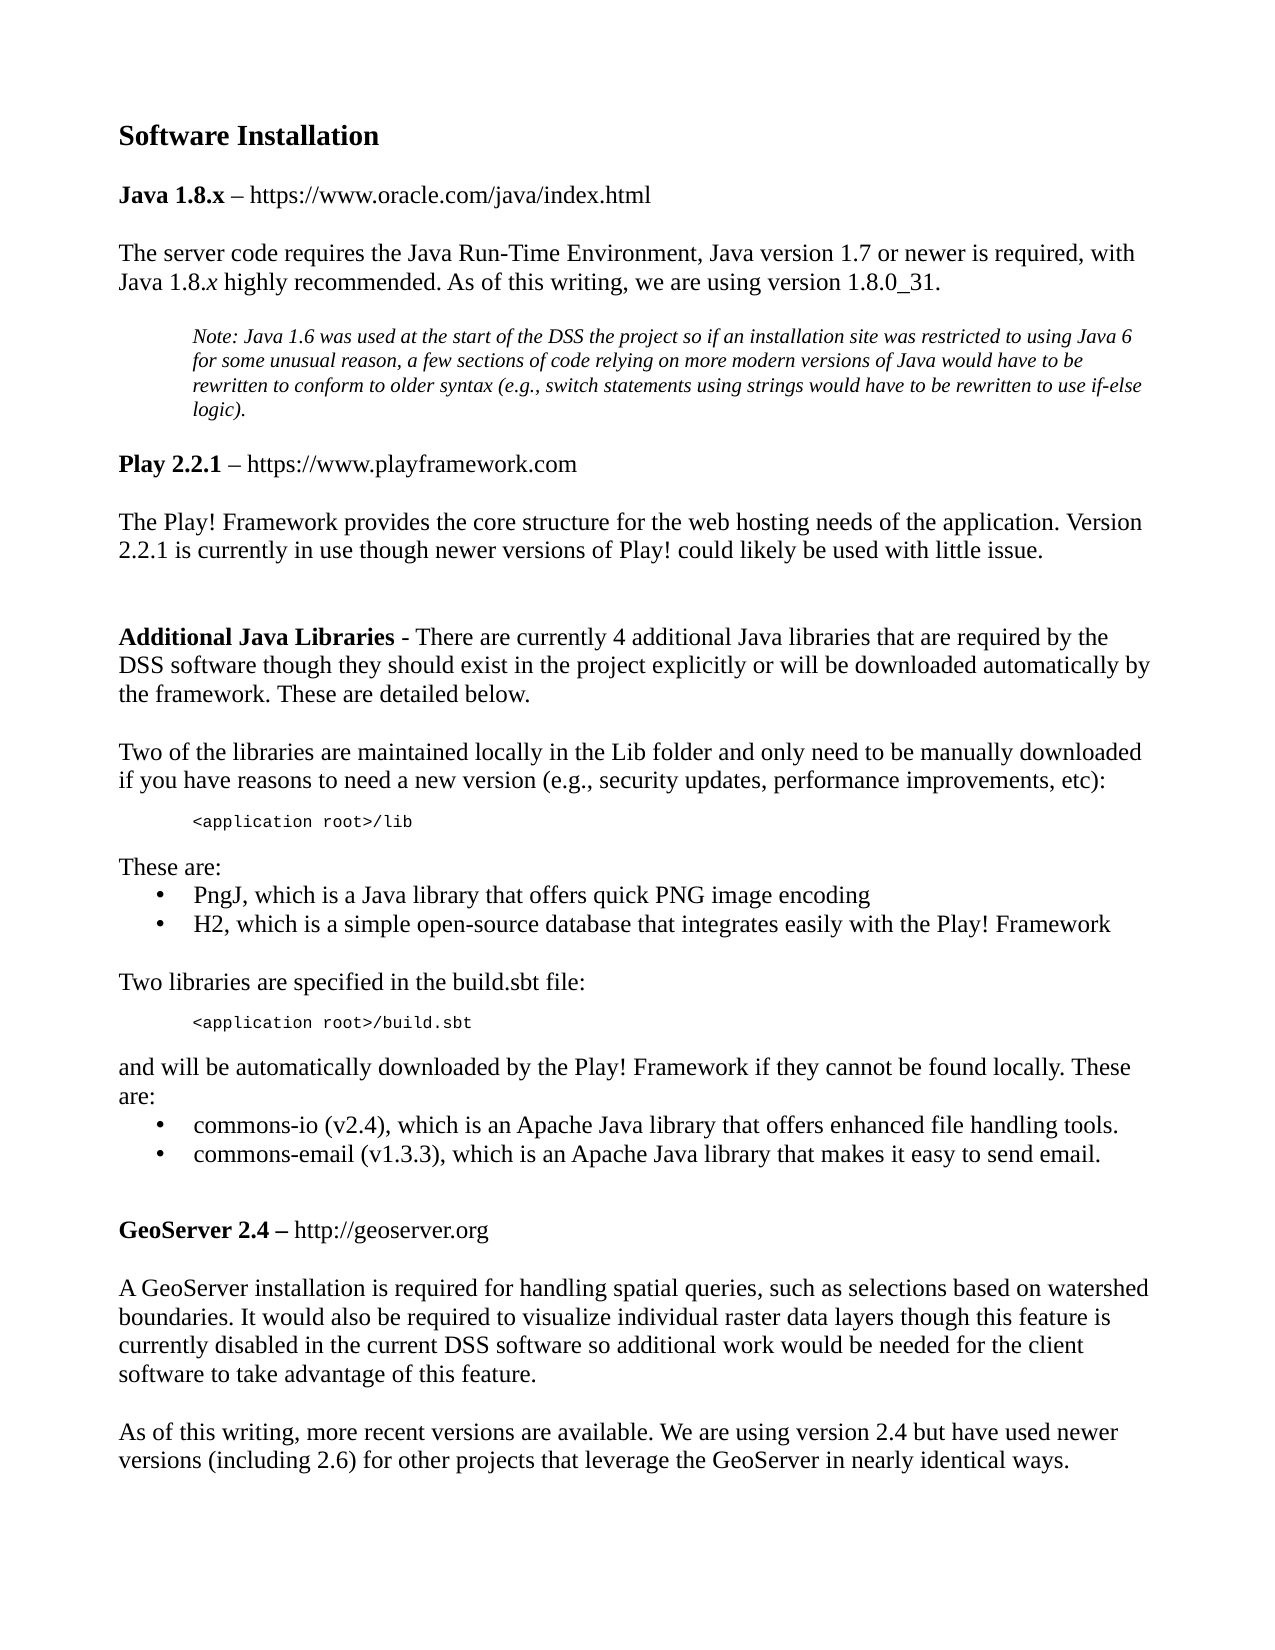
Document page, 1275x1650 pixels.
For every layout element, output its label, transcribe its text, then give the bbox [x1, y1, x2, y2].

text Java 1.8.x – https://www.oracle.com/java/index.html [118, 181, 1157, 209]
list PngJ, which is a Java library that offers quick PNG image encoding [156, 880, 1157, 909]
text The Play! Framework provides the core structure for the web hosting needs of the application. Version 2.2.1 is currently in use though newer versions of Play! could likely be used with little issue. [118, 507, 1157, 564]
text Additional Java Libraries - There are currently 4 additional Java libraries that are required by the DSS software though they should exist in the project explicitly or will be downloaded automatically by the framework. These are detailed below. [118, 622, 1157, 708]
list commons-io (v2.4), which is an Apache Java library that offers enhanced file handling tools. [156, 1110, 1157, 1139]
text <application root>/build.sbt [118, 1014, 1157, 1033]
text Two of the libraries are maintained locally in the Lib folder and only need to be manually downloaded if you have reasons to need a new version (e.g., security updates, performance improvements, etc): [118, 737, 1157, 794]
text GeoServer 2.4 – http://geoserver.org [118, 1216, 1157, 1244]
list commons-email (v1.3.3), which is an Apache Java library that makes it easy to send email. [156, 1139, 1157, 1167]
text A GeoServer installation is required for handling spatial queries, such as selections based on watershed boundaries. It would also be required to visualize individual raster data layers though this feature is currently disabled in the current DSS software so additional work would be needed for the client software to take advantage of this feature. [118, 1273, 1157, 1388]
text These are: [118, 852, 1157, 880]
text and will be automatically downloaded by the Play! Framework if they cannot be found locally. These are: [118, 1052, 1157, 1110]
text <application root>/lib [118, 813, 1157, 832]
text Play 2.2.1 – https://www.playframework.com [118, 449, 1157, 478]
text Note: Java 1.6 was used at the start of the DSS the project so if an installation site was restricted to using Java 6 for some unusual reason, a few sections of code relying on more modern versions of Java would have to be rewritten to conform to older syntax (e.g., switch statements using strings would have to be rewritten to use if-else logic). [192, 324, 1157, 421]
list H2, which is a simple open-source database that integrates easily with the Play! Framework [156, 909, 1157, 938]
text As of this writing, more recent versions are available. We are using version 2.4 but have used newer versions (including 2.6) for other projects that leverage the GeoServer in nearly identical ways. [118, 1417, 1157, 1474]
text The server code requires the Java Run-Time Environment, Java version 1.7 or newer is required, with Java 1.8.x highly recommended. As of this writing, we are using version 1.8.0_31. [118, 238, 1157, 296]
text Two libraries are specified in the build.sbt file: [118, 967, 1157, 995]
text Software Installation [118, 118, 1157, 152]
